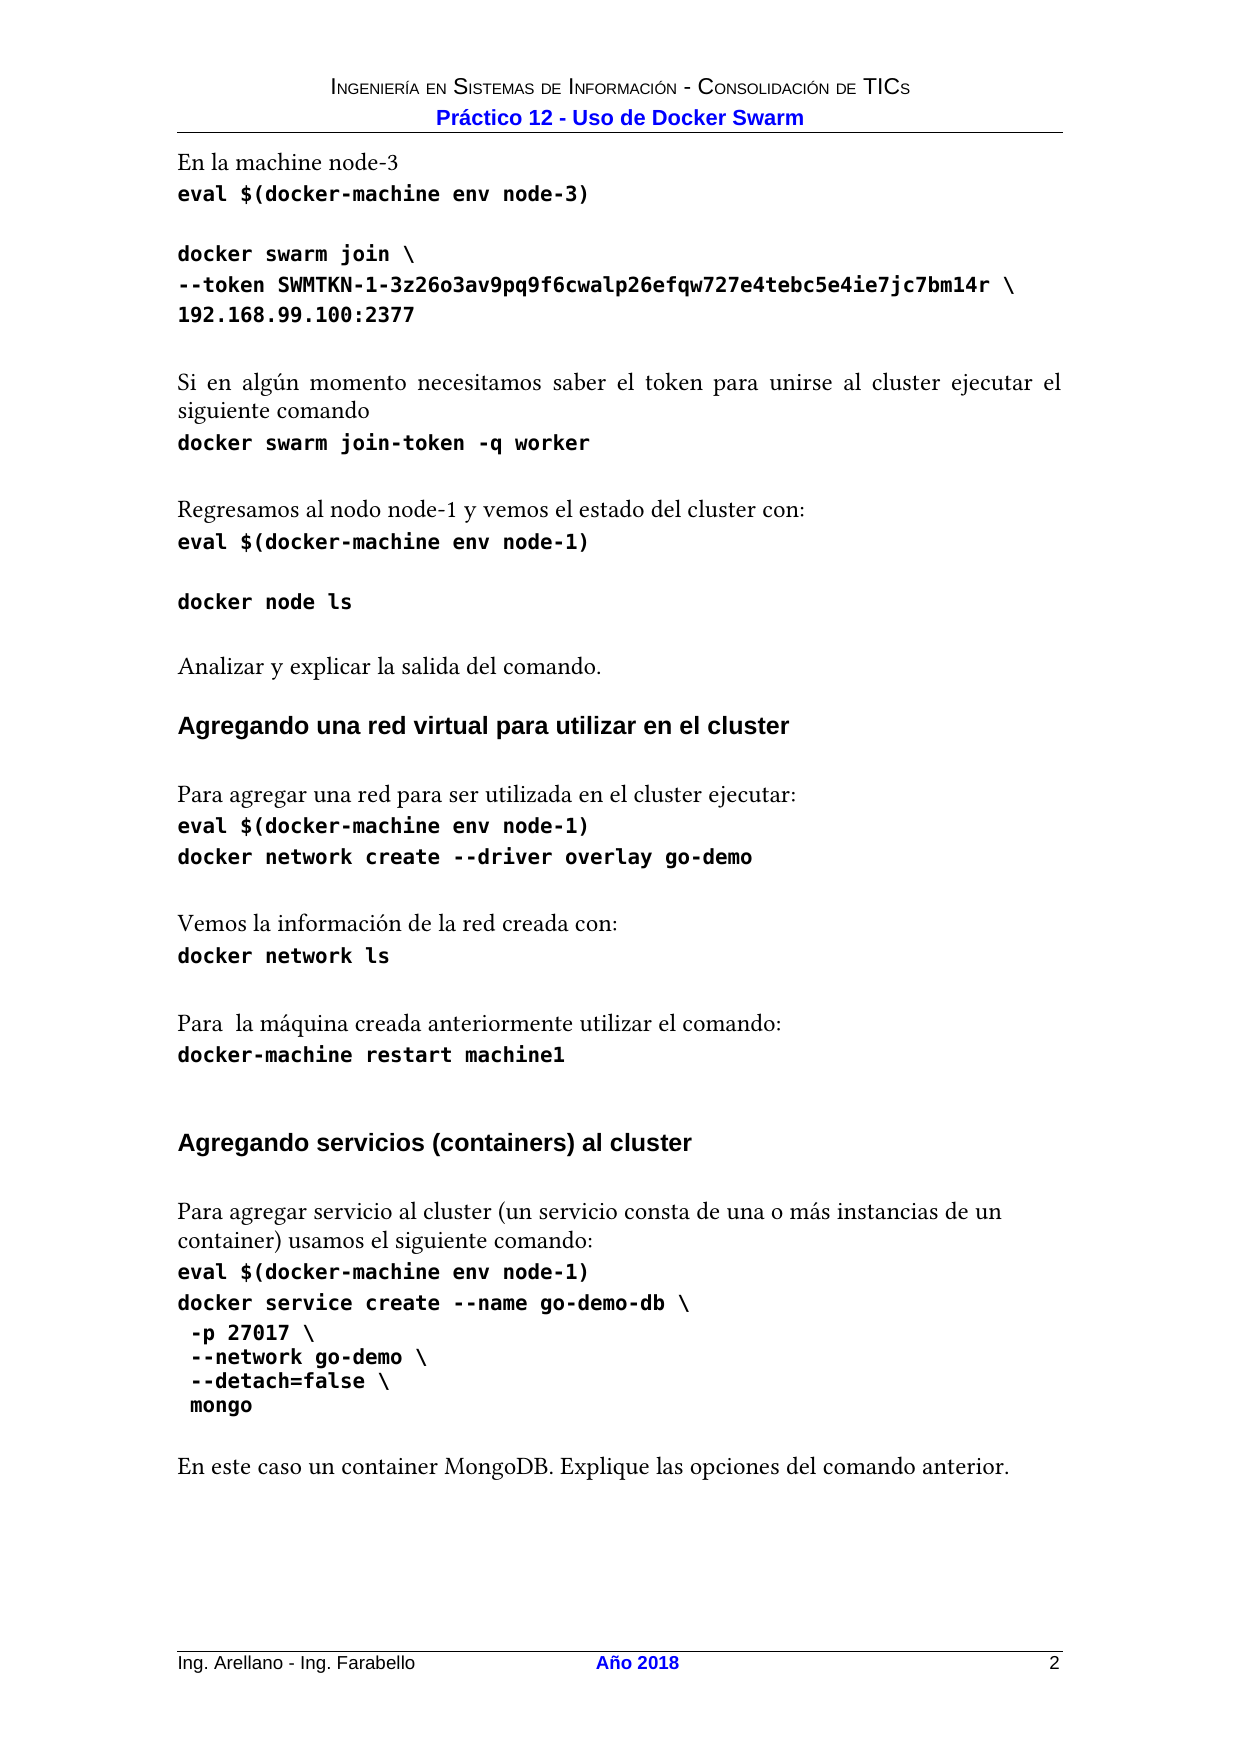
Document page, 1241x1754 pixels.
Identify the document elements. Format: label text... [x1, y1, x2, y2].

text eval $(docker-machine env node-1) [177, 530, 1063, 554]
text eval $(docker-machine env node-3) [177, 182, 1063, 206]
subtitle Agregando una red virtual para utilizar en el cluster [177, 711, 1063, 739]
text eval $(docker-machine env node-1) [177, 1260, 1063, 1285]
text docker swarm join \ [177, 243, 1063, 267]
text Para la máquina creada anteriormente utilizar el comando: [177, 1009, 1063, 1037]
text En este caso un container MongoDB. Explique las opciones del comando anterior. [177, 1452, 1063, 1481]
text docker service create --name go-demo-db \ [177, 1291, 1063, 1315]
text mongo [177, 1394, 1063, 1418]
text Para agregar una red para ser utilizada en el cluster ejecutar: [177, 780, 1063, 809]
text docker network ls [177, 944, 1063, 968]
subtitle Agregando servicios (containers) al cluster [177, 1129, 1063, 1157]
text Si en algún momento necesitamos saber el token para unirse al cluster ejecutar el siguiente comando [177, 368, 1063, 425]
text Regresamos al nodo node-1 y vemos el estado del cluster con: [177, 495, 1063, 524]
text docker network create --driver overlay go-demo [177, 845, 1063, 869]
text Para agregar servicio al cluster (un servicio consta de una o más instancias de un container) usamos el siguiente comando: [177, 1197, 1063, 1254]
text 192.168.99.100:2377 [177, 303, 1063, 327]
text --network go-demo \ [177, 1345, 1063, 1369]
text docker swarm join-token -q worker [177, 431, 1063, 455]
text --token SWMTKN-1-3z26o3av9pq9f6cwalp26efqw727e4tebc5e4ie7jc7bm14r \ [177, 273, 1063, 297]
text docker-machine restart machine1 [177, 1043, 1063, 1067]
text Analizar y explicar la salida del comando. [177, 652, 1063, 681]
text docker node ls [177, 590, 1063, 614]
text --detach=false \ [177, 1369, 1063, 1394]
text En la machine node-3 [177, 148, 1063, 176]
text eval $(docker-machine env node-1) [177, 815, 1063, 839]
text -p 27017 \ [177, 1321, 1063, 1345]
text Vemos la información de la red creada con: [177, 909, 1063, 938]
